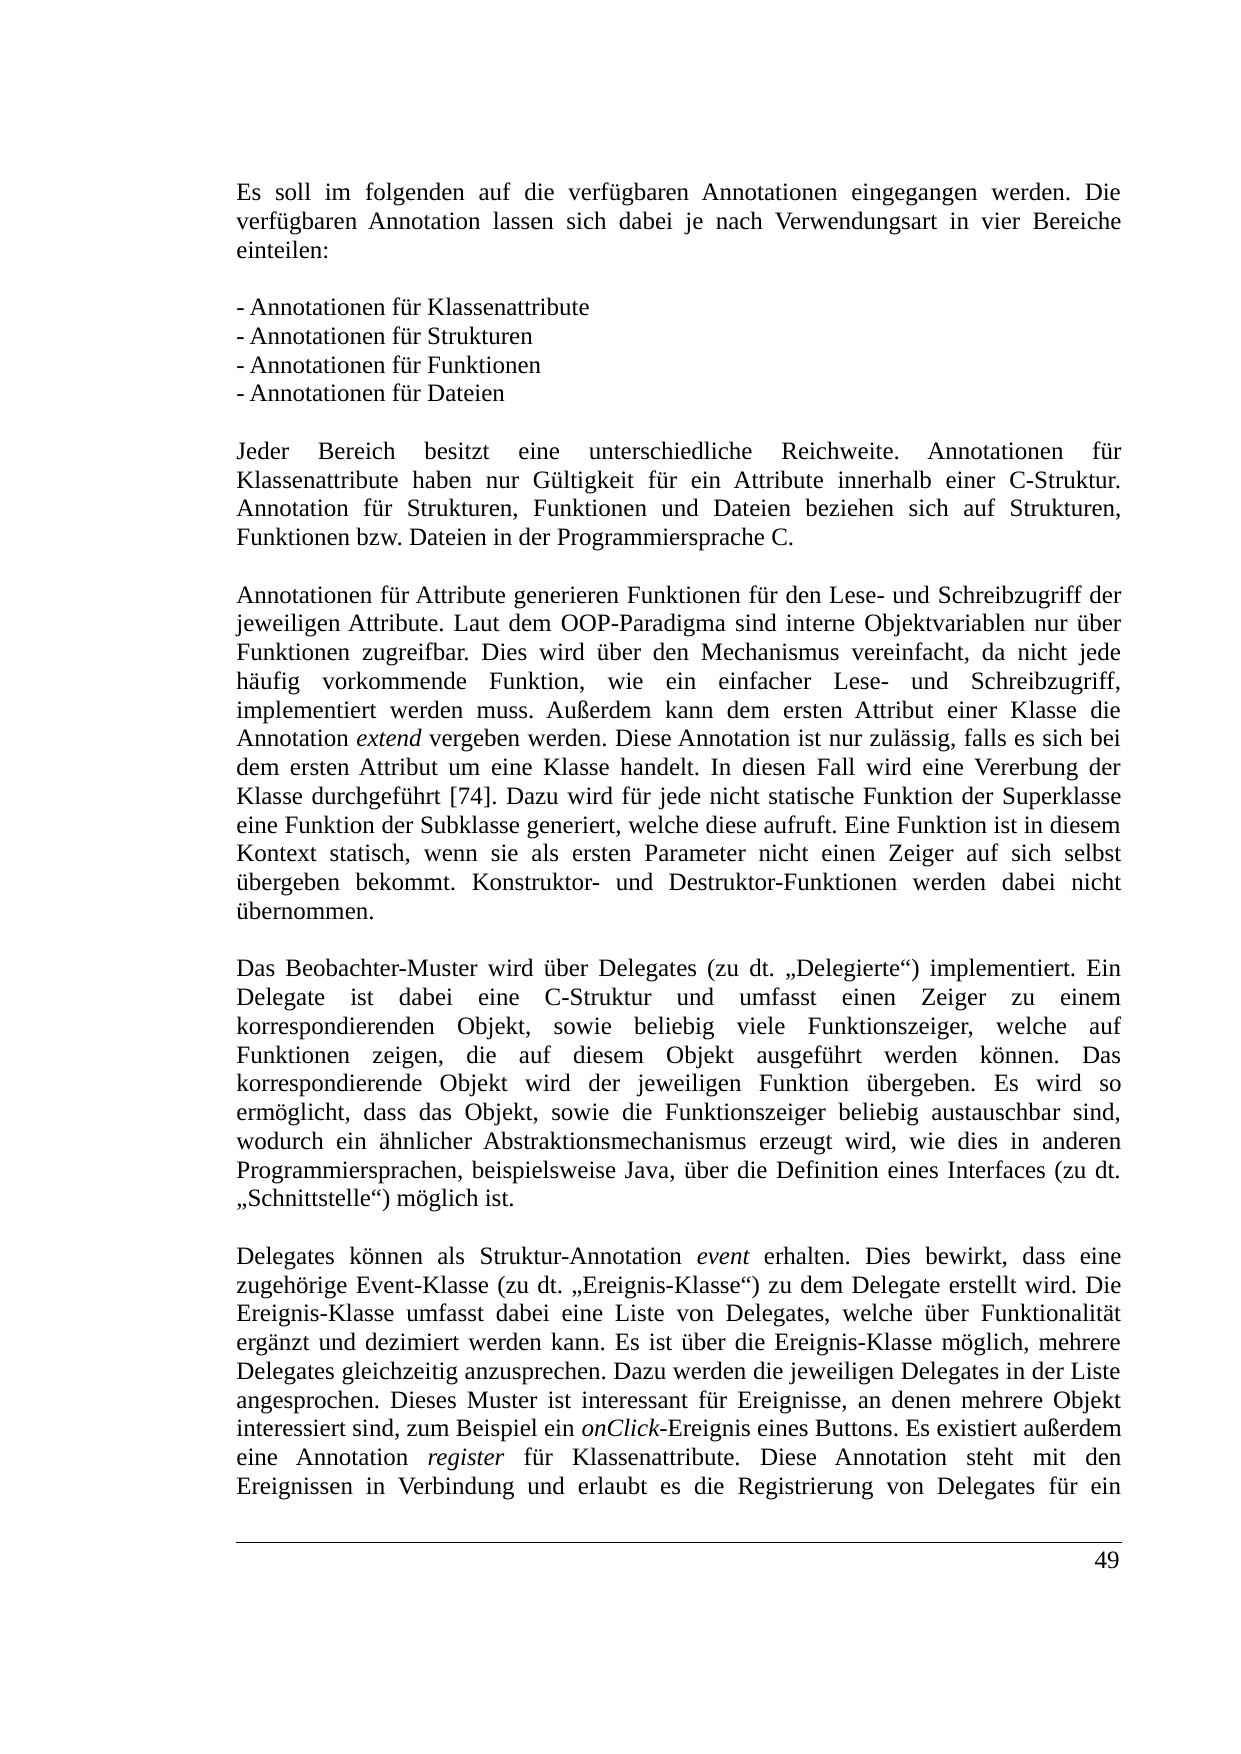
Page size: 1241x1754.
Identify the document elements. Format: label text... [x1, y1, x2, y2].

text Das Beobachter-Muster wird über Delegates (zu dt. „Delegierte“) implementiert. Ein Delegate ist dabei eine C-Struktur und umfasst einen Zeiger zu einem korrespondierenden Objekt, sowie beliebig viele Funktionszeiger, welche auf Funktionen zeigen, die auf diesem Objekt ausgeführt werden können. Das korrespondierende Objekt wird der jeweiligen Funktion übergeben. Es wird so ermöglicht, dass das Objekt, sowie die Funktionszeiger beliebig austauschbar sind, wodurch ein ähnlicher Abstraktionsmechanismus erzeugt wird, wie dies in anderen Programmiersprachen, beispielsweise Java, über die Definition eines Interfaces (zu dt. „Schnittstelle“) möglich ist. [236, 953, 1122, 1212]
text Delegates können als Struktur-Annotation event erhalten. Dies bewirkt, dass eine zugehörige Event-Klasse (zu dt. „Ereignis-Klasse“) zu dem Delegate erstellt wird. Die Ereignis-Klasse umfasst dabei eine Liste von Delegates, welche über Funktionalität ergänzt und dezimiert werden kann. Es ist über die Ereignis-Klasse möglich, mehrere Delegates gleichzeitig anzusprechen. Dazu werden die jeweiligen Delegates in der Liste angesprochen. Dieses Muster ist interessant für Ereignisse, an denen mehrere Objekt interessiert sind, zum Beispiel ein onClick-Ereignis eines Buttons. Es existiert außerdem eine Annotation register für Klassenattribute. Diese Annotation steht mit den Ereignissen in Verbindung und erlaubt es die Registrierung von Delegates für ein [236, 1241, 1122, 1500]
text - Annotationen für Strukturen [236, 321, 1122, 350]
text Es soll im folgenden auf die verfügbaren Annotationen eingegangen werden. Die verfügbaren Annotation lassen sich dabei je nach Verwendungsart in vier Bereiche einteilen: [236, 177, 1122, 263]
text Jeder Bereich besitzt eine unterschiedliche Reichweite. Annotationen für Klassenattribute haben nur Gültigkeit für ein Attribute innerhalb einer C-Struktur. Annotation für Strukturen, Funktionen und Dateien beziehen sich auf Strukturen, Funktionen bzw. Dateien in der Programmiersprache C. [236, 436, 1122, 551]
text - Annotationen für Funktionen [236, 350, 1122, 378]
text Annotationen für Attribute generieren Funktionen für den Lese- und Schreibzugriff der jeweiligen Attribute. Laut dem OOP-Paradigma sind interne Objektvariablen nur über Funktionen zugreifbar. Dies wird über den Mechanismus vereinfacht, da nicht jede häufig vorkommende Funktion, wie ein einfacher Lese- und Schreibzugriff, implementiert werden muss. Außerdem kann dem ersten Attribut einer Klasse die Annotation extend vergeben werden. Diese Annotation ist nur zulässig, falls es sich bei dem ersten Attribut um eine Klasse handelt. In diesen Fall wird eine Vererbung der Klasse durchgeführt [74]. Dazu wird für jede nicht statische Funktion der Superklasse eine Funktion der Subklasse generiert, welche diese aufruft. Eine Funktion ist in diesem Kontext statisch, wenn sie als ersten Parameter nicht einen Zeiger auf sich selbst übergeben bekommt. Konstruktor- und Destruktor-Funktionen werden dabei nicht übernommen. [236, 580, 1122, 925]
text - Annotationen für Dateien [236, 378, 1122, 407]
text - Annotationen für Klassenattribute [236, 292, 1122, 321]
